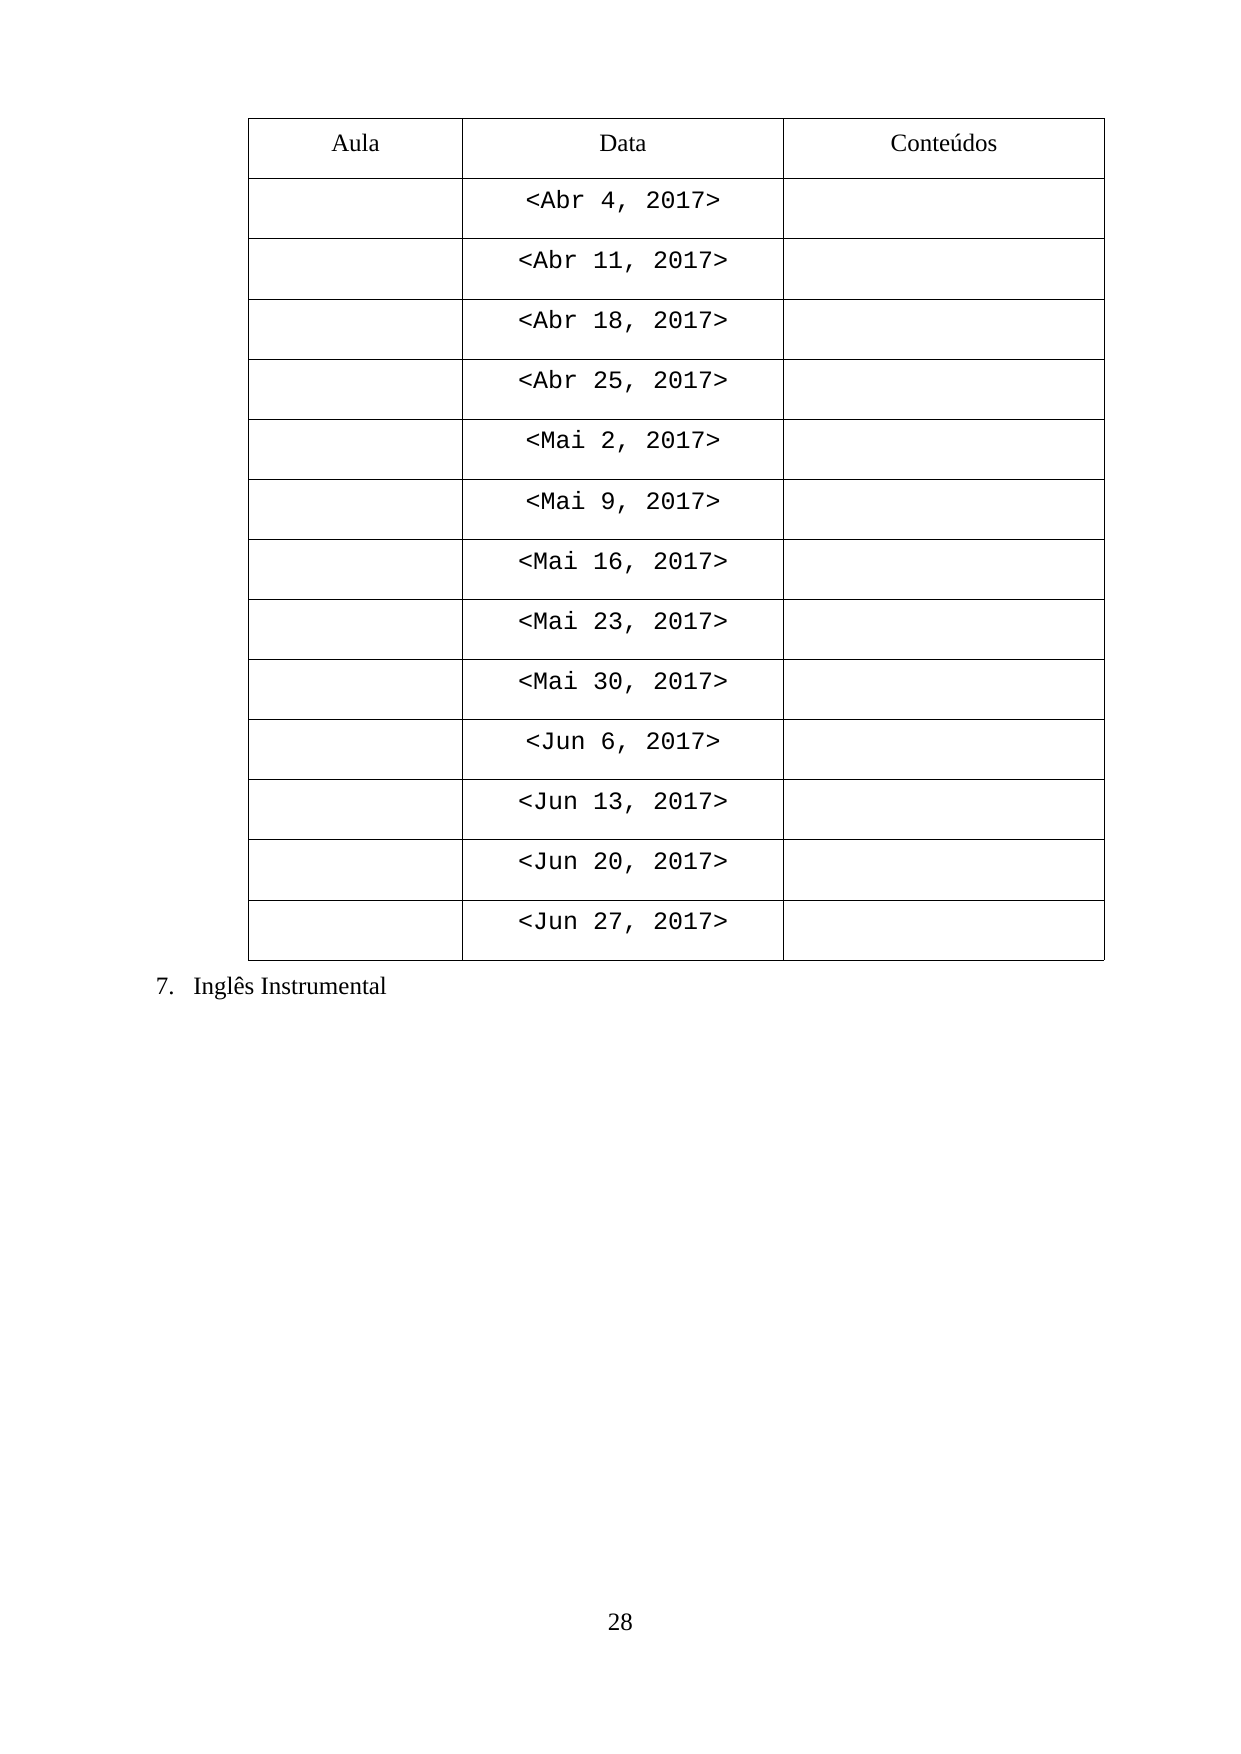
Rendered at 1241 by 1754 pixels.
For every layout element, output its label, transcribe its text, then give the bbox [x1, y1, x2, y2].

table_cell [249, 720, 462, 779]
table_cell <Jun 6, 2017> [463, 720, 783, 779]
table_cell <Abr 4, 2017> [463, 179, 783, 238]
table_cell [249, 600, 462, 659]
table_cell <Abr 25, 2017> [463, 360, 783, 419]
list Inglês Instrumental [156, 971, 1122, 1000]
table_cell [784, 840, 1104, 899]
table_cell <Mai 2, 2017> [463, 420, 783, 479]
table_cell [249, 480, 462, 539]
table_cell <Jun 27, 2017> [463, 901, 783, 959]
table_header Data [463, 119, 783, 178]
table_cell <Jun 20, 2017> [463, 840, 783, 899]
table_cell <Mai 30, 2017> [463, 660, 783, 719]
table_cell [249, 420, 462, 479]
table_cell <Abr 11, 2017> [463, 239, 783, 298]
table_cell [784, 420, 1104, 479]
table_cell [784, 360, 1104, 419]
table_cell [784, 179, 1104, 238]
table_cell [784, 239, 1104, 298]
table_cell [249, 540, 462, 599]
table_cell [784, 480, 1104, 539]
table_cell [249, 780, 462, 839]
table_cell [249, 840, 462, 899]
table_cell [784, 600, 1104, 659]
table_cell [784, 300, 1104, 358]
table_header Aula [249, 119, 462, 178]
table_cell [249, 179, 462, 238]
table_cell <Jun 13, 2017> [463, 780, 783, 839]
table_cell [249, 239, 462, 298]
table_cell [784, 660, 1104, 719]
table_cell [249, 901, 462, 959]
table_cell [784, 540, 1104, 599]
table_cell [784, 780, 1104, 839]
table_header Conteúdos [784, 119, 1104, 178]
table_cell <Mai 9, 2017> [463, 480, 783, 539]
table_cell [784, 901, 1104, 959]
table_cell [249, 300, 462, 358]
table_cell <Abr 18, 2017> [463, 300, 783, 358]
table_cell [784, 720, 1104, 779]
table_cell [249, 660, 462, 719]
table_cell <Mai 23, 2017> [463, 600, 783, 659]
table_cell [249, 360, 462, 419]
table_cell <Mai 16, 2017> [463, 540, 783, 599]
